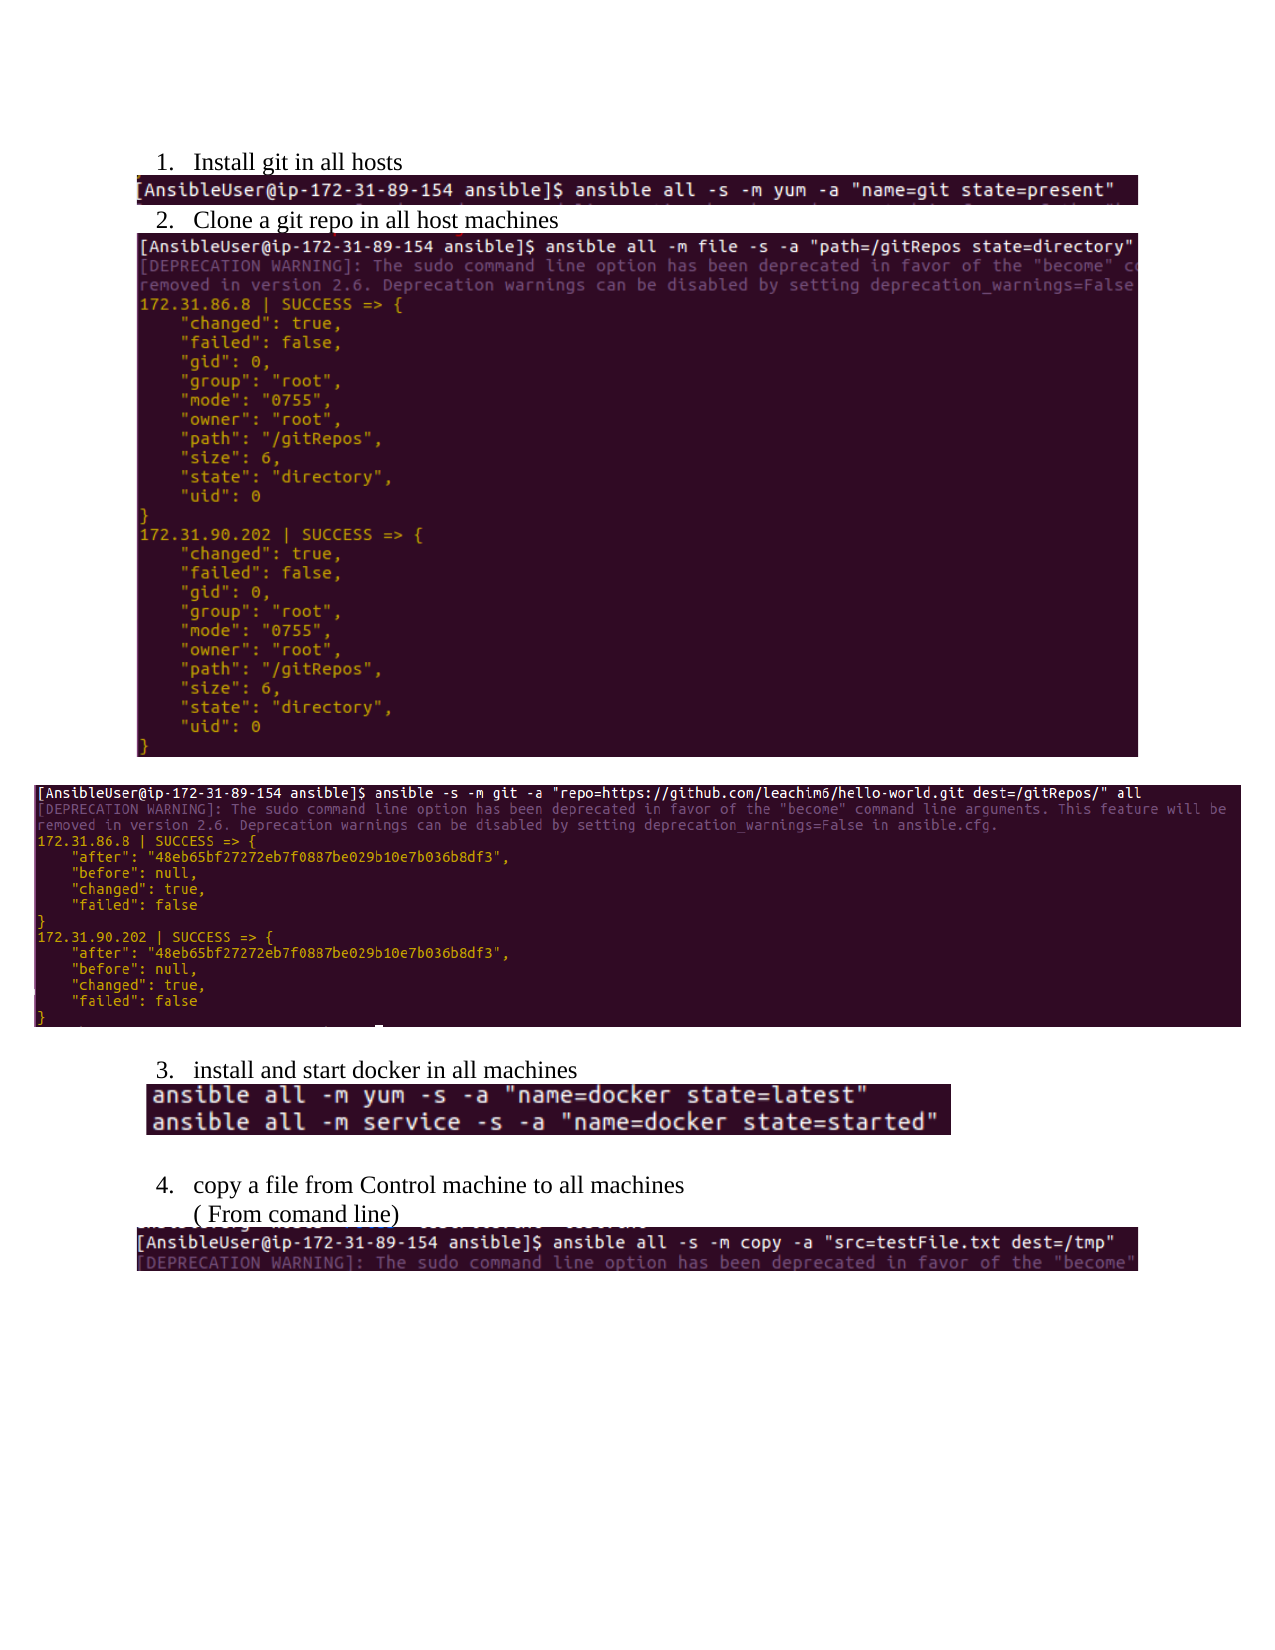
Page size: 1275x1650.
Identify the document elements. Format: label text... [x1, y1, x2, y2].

picture [146, 1084, 951, 1135]
list Install git in all hosts [156, 147, 1157, 176]
picture [34, 785, 1241, 1027]
list ( From comand line) [156, 1199, 1157, 1228]
picture [136, 233, 1139, 757]
picture [136, 1227, 1139, 1271]
list copy a file from Control machine to all machines [156, 1170, 1157, 1199]
list install and start docker in all machines [156, 1055, 1157, 1084]
picture [136, 175, 1139, 205]
list Clone a git repo in all host machines [156, 176, 1157, 234]
